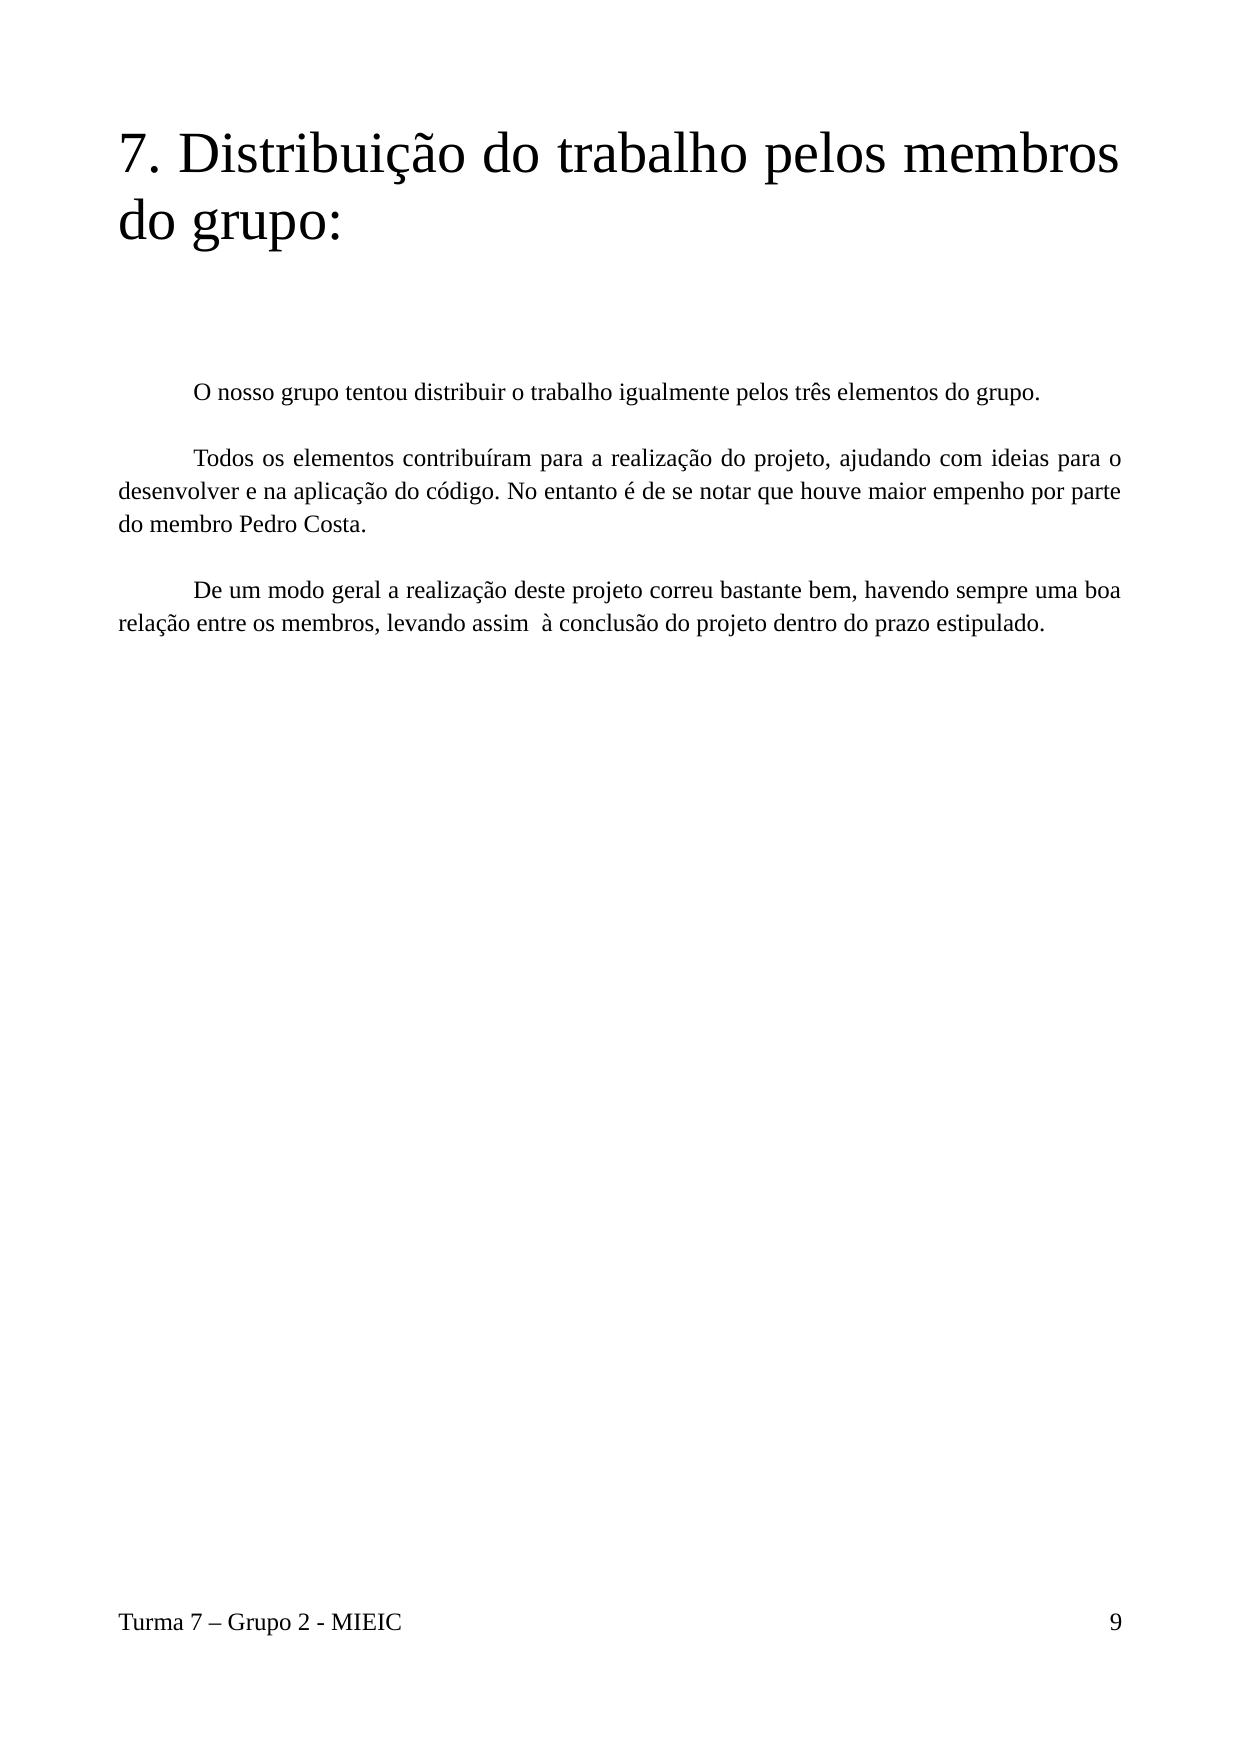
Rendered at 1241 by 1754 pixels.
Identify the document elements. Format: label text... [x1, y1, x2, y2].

text O nosso grupo tentou distribuir o trabalho igualmente pelos três elementos do grupo. [118, 377, 1122, 406]
text 7. Distribuição do trabalho pelos membros do grupo: [118, 118, 1122, 252]
text Todos os elementos contribuíram para a realização do projeto, ajudando com ideias para o desenvolver e na aplicação do código. No entanto é de se notar que houve maior empenho por parte do membro Pedro Costa. [118, 443, 1122, 538]
text De um modo geral a realização deste projeto correu bastante bem, havendo sempre uma boa relação entre os membros, levando assim à conclusão do projeto dentro do prazo estipulado. [118, 575, 1122, 637]
